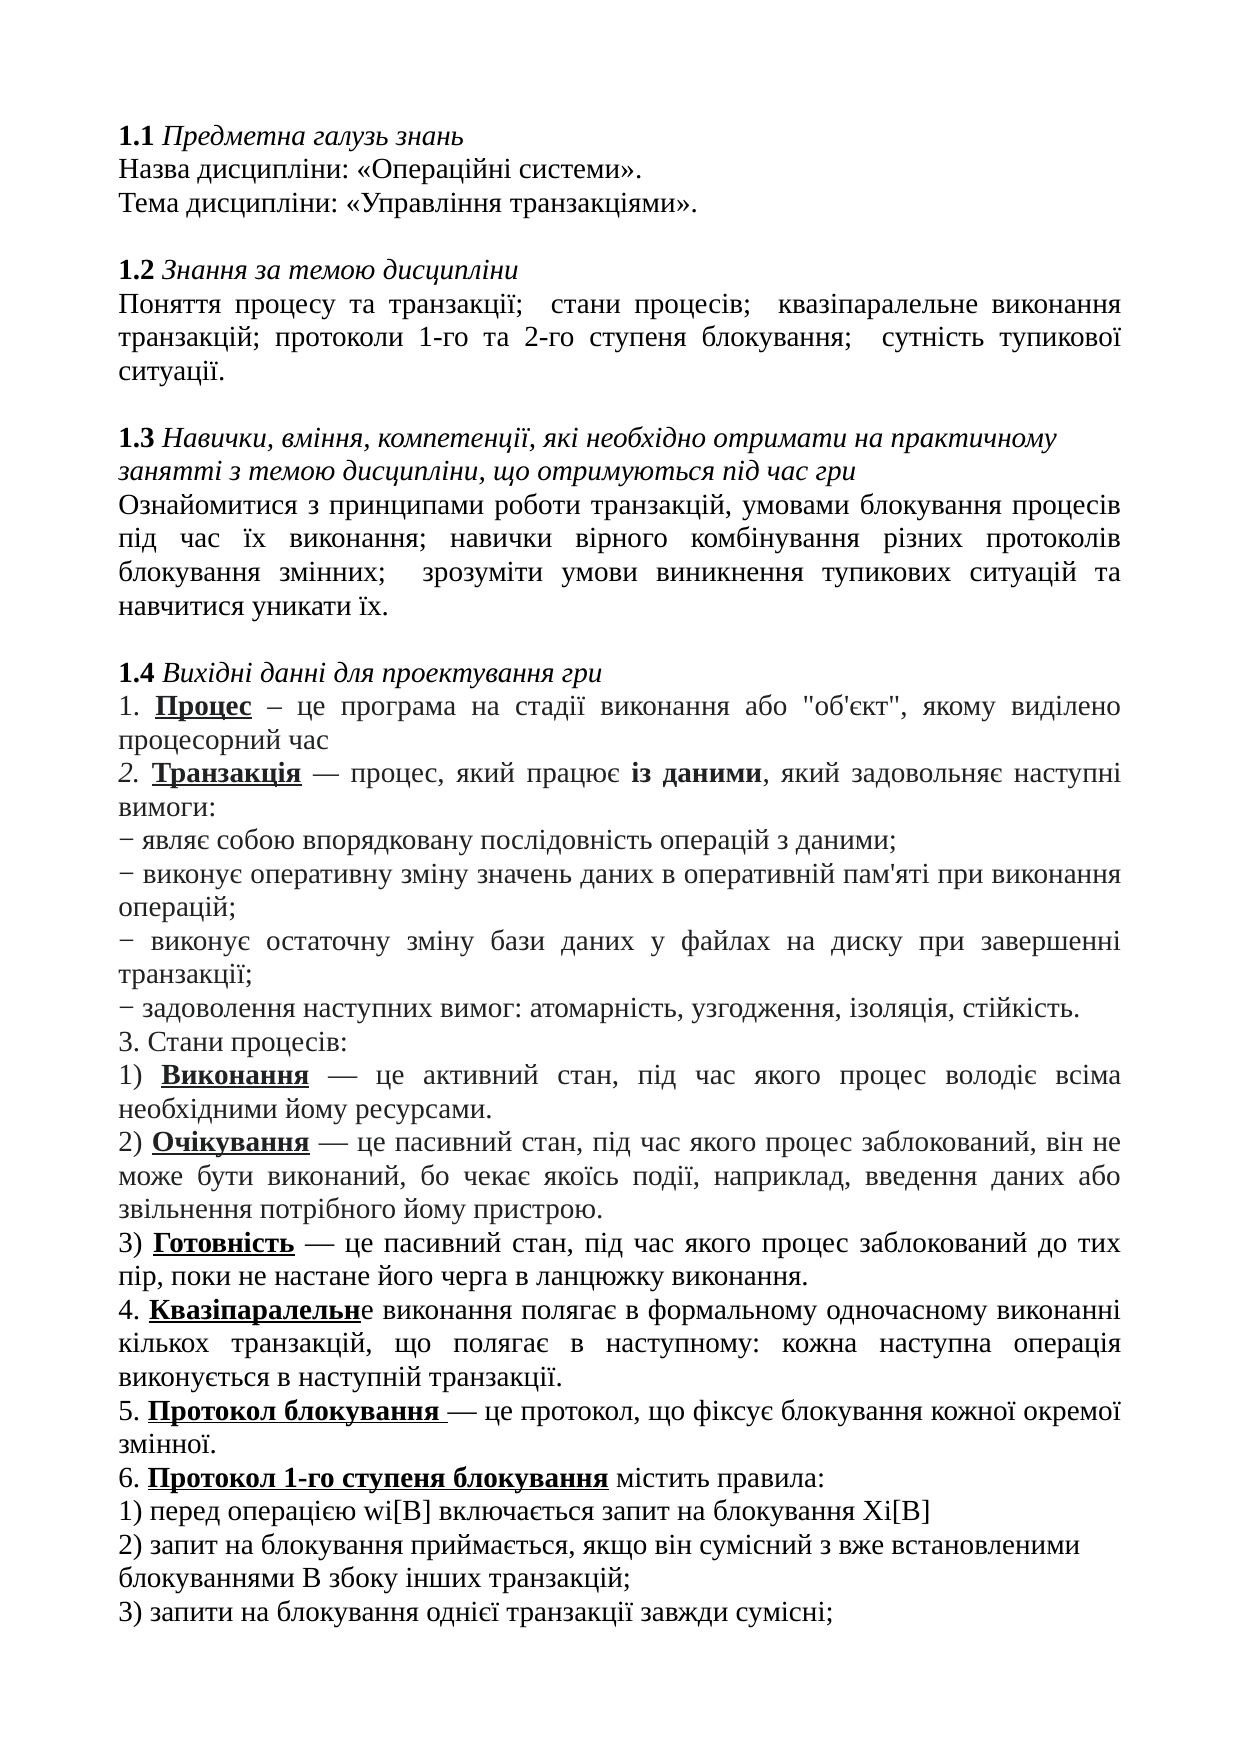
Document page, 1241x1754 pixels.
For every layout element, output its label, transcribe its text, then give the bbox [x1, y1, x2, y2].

text 3. Стани процесів: [118, 1024, 1122, 1057]
text 1. Процес – це програма на стадії виконання або "об'єкт", якому виділено процесорний час [118, 688, 1122, 755]
text 1.1 Предметна галузь знань [118, 118, 1122, 152]
text 1.4 Вихідні данні для проектування гри [118, 655, 1122, 688]
text 4. Квазіпаралельне виконання полягає в формальному одночасному виконанні кількох транзакцій, що полягає в наступному: кожна наступна операція виконується в наступній транзакції. [118, 1292, 1122, 1393]
text Ознайомитися з принципами роботи транзакцій, умовами блокування процесів під час їх виконання; навички вірного комбінування різних протоколів блокування змінних; зрозуміти умови виникнення тупикових ситуацій та навчитися уникати їх. [118, 487, 1122, 621]
text 1.2 Знання за темою дисципліни [118, 252, 1122, 286]
text 1) перед операцією wi[B] включається запит на блокування Xi[B] [118, 1493, 1122, 1527]
text 6. Протокол 1-го ступеня блокування містить правила: [118, 1460, 1122, 1493]
text Поняття процесу та транзакції; стани процесів; квазіпаралельне виконання транзакцій; протоколи 1-го та 2-го ступеня блокування; сутність тупикової ситуації. [118, 286, 1122, 386]
text 2) Очікування — це пасивний стан, під час якого процес заблокований, він не може бути виконаний, бо чекає якоїсь події, наприклад, введення даних або звільнення потрібного йому пристрою. [118, 1124, 1122, 1225]
text − являє собою впорядковану послідовність операцій з даними; [118, 822, 1122, 856]
text Назва дисципліни: «Операційні системи». [118, 152, 1122, 185]
text блокуваннями B збоку інших транзакцій; [118, 1560, 1122, 1594]
text 2. Транзакція — процес, який працює із даними, який задовольняє наступні вимоги: [118, 755, 1122, 822]
text Тема дисципліни: «Управління транзакціями». [118, 185, 1122, 219]
text занятті з темою дисципліни, що отримуються під час гри [118, 453, 1122, 487]
text 5. Протокол блокування — це протокол, що фіксує блокування кожної окремої змінної. [118, 1393, 1122, 1460]
text 1.3 Навички, вміння, компетенції, які необхідно отримати на практичному [118, 420, 1122, 453]
text 3) Готовність — це пасивний стан, під час якого процес заблокований до тих пір, поки не настане його черга в ланцюжку виконання. [118, 1225, 1122, 1292]
text 1) Виконання — це активний стан, під час якого процес володіє всіма необхідними йому ресурсами. [118, 1057, 1122, 1124]
text − задоволення наступних вимог: атомарність, узгодження, ізоляція, стійкість. [118, 990, 1122, 1024]
text 3) запити на блокування однієї транзакції завжди сумісні; [118, 1594, 1122, 1627]
text − виконує оперативну зміну значень даних в оперативній пам'яті при виконання операцій; [118, 856, 1122, 923]
text 2) запит на блокування приймається, якщо він сумісний з вже встановленими [118, 1527, 1122, 1560]
text − виконує остаточну зміну бази даних у файлах на диску при завершенні транзакції; [118, 923, 1122, 990]
